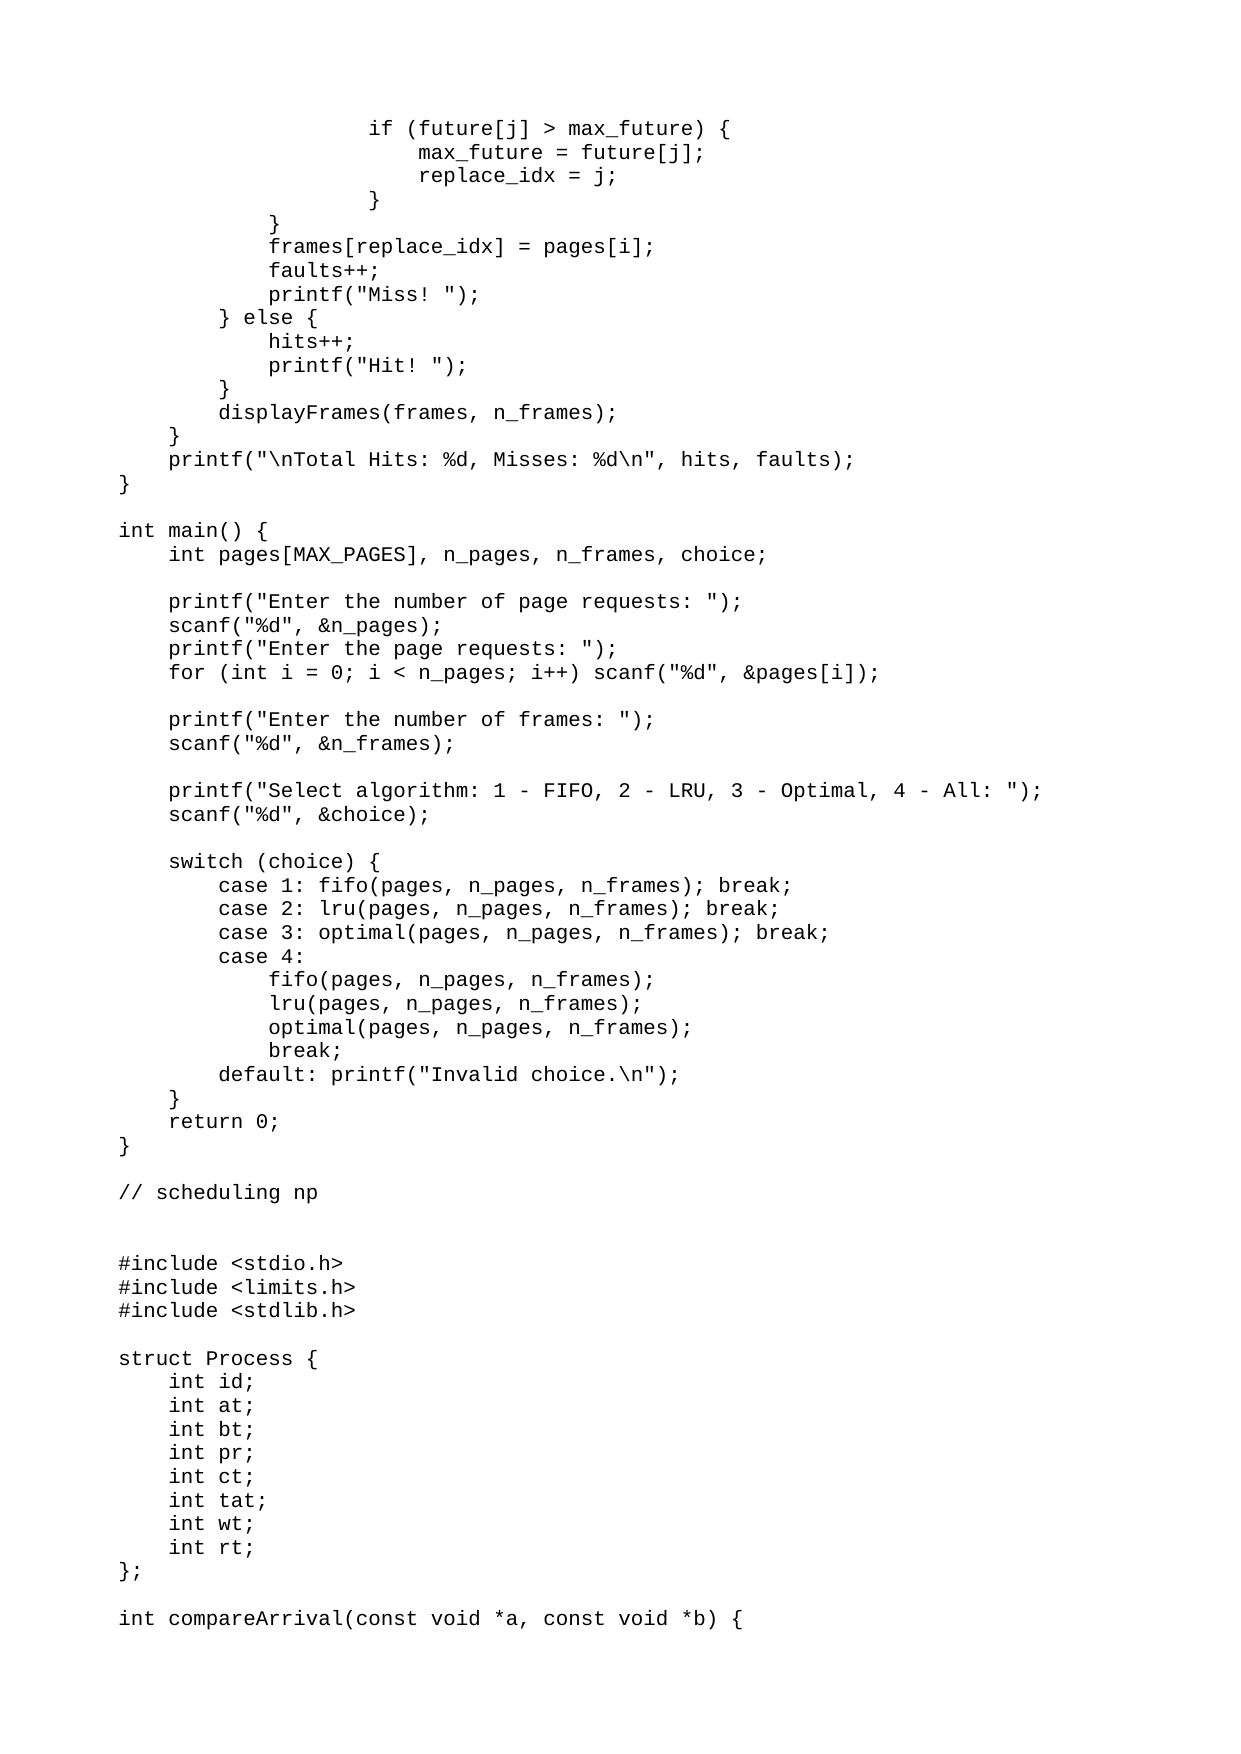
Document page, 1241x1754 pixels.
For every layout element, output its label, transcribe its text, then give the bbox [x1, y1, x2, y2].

text int compareArrival(const void *a, const void *b) { [118, 1608, 1122, 1631]
text int at; [118, 1395, 1122, 1419]
text int pr; [118, 1442, 1122, 1466]
text } else { [118, 307, 1122, 331]
text } [118, 1135, 1122, 1158]
text #include <stdio.h> [118, 1253, 1122, 1277]
text } [118, 213, 1122, 236]
text } [118, 378, 1122, 402]
text struct Process { [118, 1348, 1122, 1371]
text int ct; [118, 1466, 1122, 1489]
text scanf("%d", &n_frames); [118, 733, 1122, 757]
text } [118, 1088, 1122, 1111]
text case 1: fifo(pages, n_pages, n_frames); break; [118, 875, 1122, 898]
text int wt; [118, 1513, 1122, 1537]
text scanf("%d", &n_pages); [118, 615, 1122, 638]
text printf("Enter the page requests: "); [118, 638, 1122, 662]
text } [118, 473, 1122, 496]
text printf("\nTotal Hits: %d, Misses: %d\n", hits, faults); [118, 449, 1122, 473]
text case 4: [118, 946, 1122, 969]
text } [118, 189, 1122, 213]
text printf("Select algorithm: 1 - FIFO, 2 - LRU, 3 - Optimal, 4 - All: "); [118, 780, 1122, 804]
text lru(pages, n_pages, n_frames); [118, 993, 1122, 1017]
text #include <stdlib.h> [118, 1300, 1122, 1324]
text case 2: lru(pages, n_pages, n_frames); break; [118, 898, 1122, 922]
text default: printf("Invalid choice.\n"); [118, 1064, 1122, 1088]
text printf("Miss! "); [118, 284, 1122, 307]
text }; [118, 1561, 1122, 1584]
text optimal(pages, n_pages, n_frames); [118, 1017, 1122, 1040]
text printf("Hit! "); [118, 354, 1122, 378]
text fifo(pages, n_pages, n_frames); [118, 969, 1122, 993]
text int bt; [118, 1419, 1122, 1442]
text case 3: optimal(pages, n_pages, n_frames); break; [118, 922, 1122, 946]
text max_future = future[j]; [118, 142, 1122, 165]
text // scheduling np [118, 1182, 1122, 1206]
text printf("Enter the number of frames: "); [118, 709, 1122, 733]
text int tat; [118, 1489, 1122, 1513]
text printf("Enter the number of page requests: "); [118, 591, 1122, 615]
text int pages[MAX_PAGES], n_pages, n_frames, choice; [118, 544, 1122, 567]
text faults++; [118, 260, 1122, 284]
text int id; [118, 1371, 1122, 1395]
text switch (choice) { [118, 851, 1122, 875]
text int rt; [118, 1537, 1122, 1561]
text replace_idx = j; [118, 165, 1122, 189]
text displayFrames(frames, n_frames); [118, 402, 1122, 426]
text return 0; [118, 1111, 1122, 1135]
text for (int i = 0; i < n_pages; i++) scanf("%d", &pages[i]); [118, 662, 1122, 686]
text hits++; [118, 331, 1122, 354]
text } [118, 426, 1122, 449]
text if (future[j] > max_future) { [118, 118, 1122, 142]
text break; [118, 1040, 1122, 1064]
text scanf("%d", &choice); [118, 804, 1122, 827]
text #include <limits.h> [118, 1277, 1122, 1300]
text int main() { [118, 520, 1122, 544]
text frames[replace_idx] = pages[i]; [118, 236, 1122, 260]
